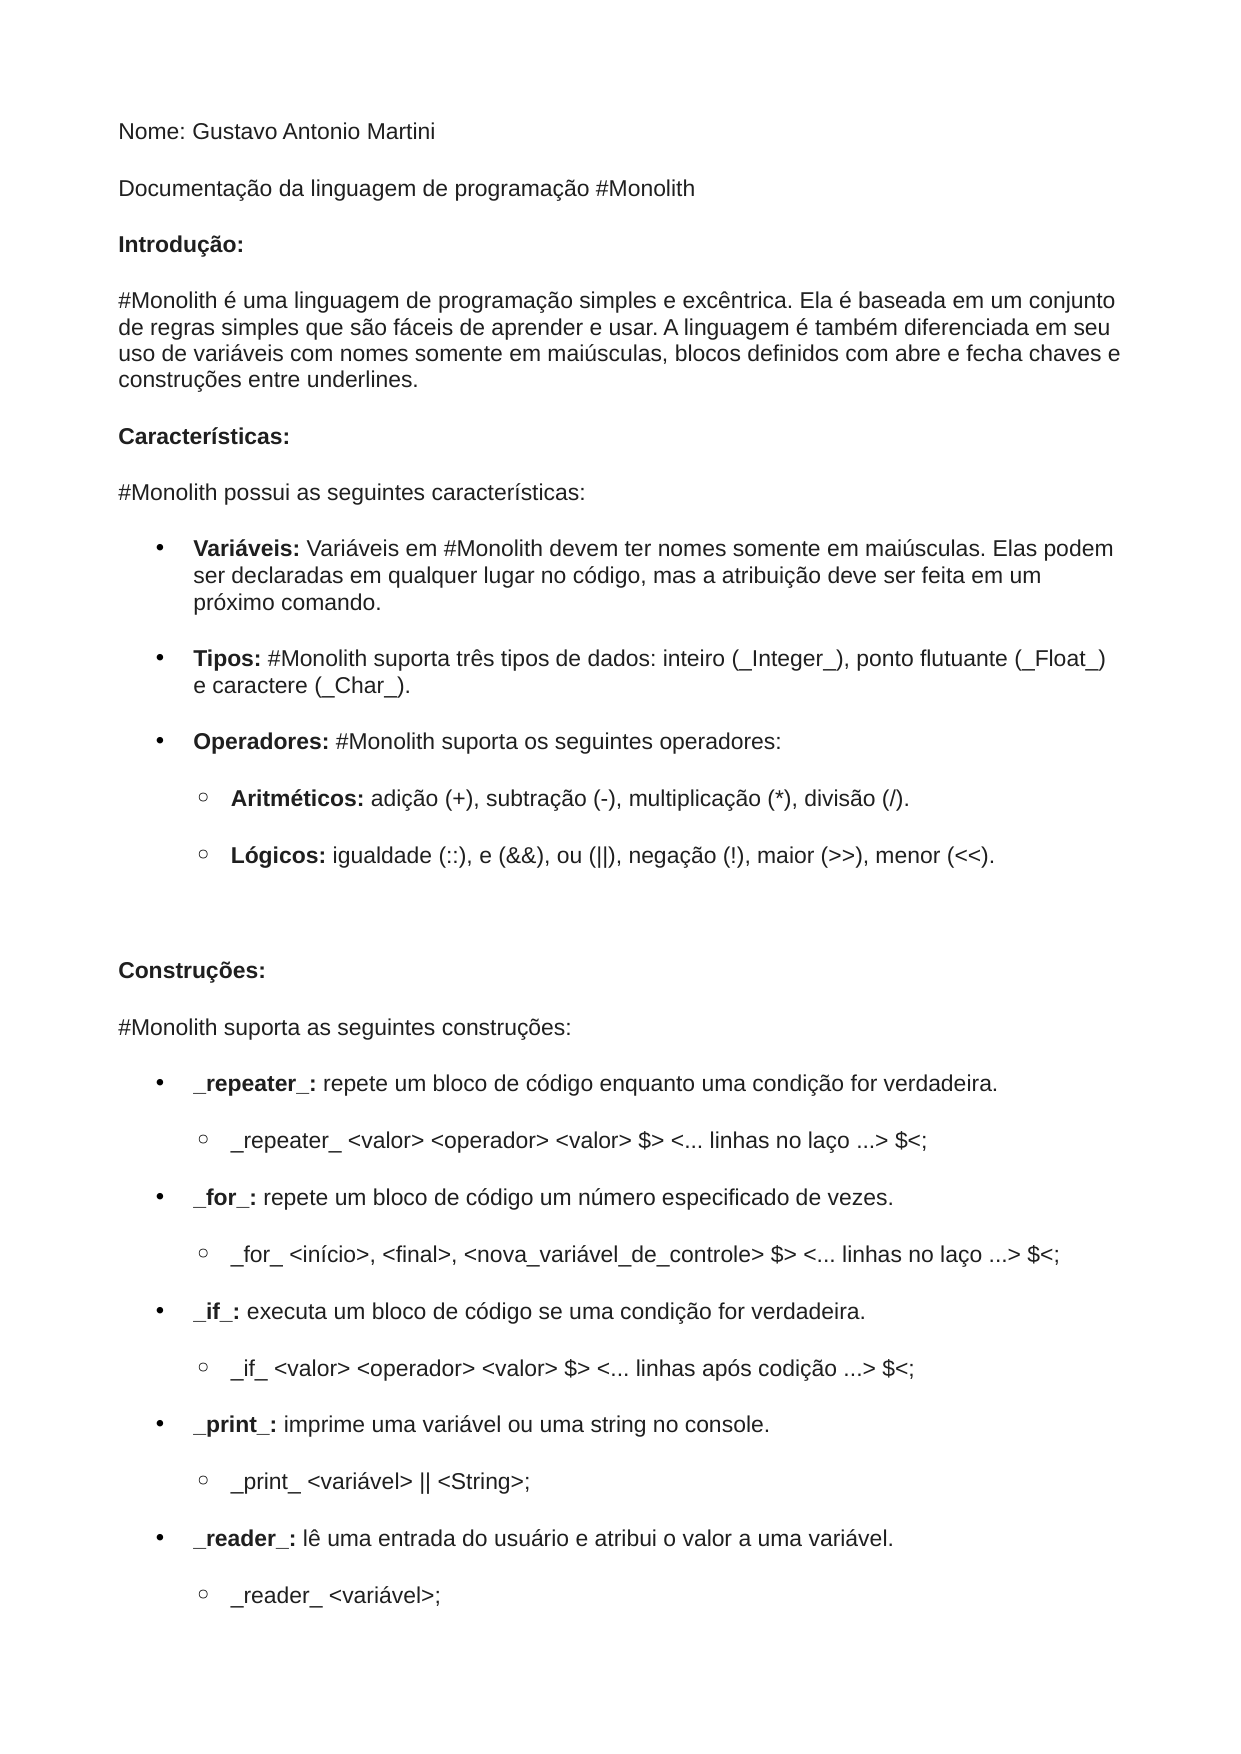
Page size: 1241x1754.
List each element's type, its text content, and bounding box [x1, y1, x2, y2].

text #Monolith possui as seguintes características: [118, 479, 1122, 505]
list _for_: repete um bloco de código um número especificado de vezes. [156, 1184, 1122, 1211]
list Variáveis: Variáveis em #Monolith devem ter nomes somente em maiúsculas. Elas podem ser declaradas em qualquer lugar no código, mas a atribuição deve ser feita em um próximo comando. [156, 535, 1122, 615]
text Documentação da linguagem de programação #Monolith [118, 174, 1122, 201]
list Lógicos: igualdade (::), e (&&), ou (||), negação (!), maior (>>), menor (<<). [193, 842, 1122, 869]
list _repeater_ <valor> <operador> <valor> $> <... linhas no laço ...> $<; [193, 1127, 1122, 1154]
list _repeater_: repete um bloco de código enquanto uma condição for verdadeira. [156, 1070, 1122, 1097]
list _if_: executa um bloco de código se uma condição for verdadeira. [156, 1298, 1122, 1324]
list _print_ <variável> || <String>; [193, 1468, 1122, 1495]
list _for_ <início>, <final>, <nova_variável_de_controle> $> <... linhas no laço ...> $<; [193, 1241, 1122, 1268]
text #Monolith suporta as seguintes construções: [118, 1014, 1122, 1040]
list _reader_: lê uma entrada do usuário e atribui o valor a uma variável. [156, 1525, 1122, 1552]
list Aritméticos: adição (+), subtração (-), multiplicação (*), divisão (/). [193, 785, 1122, 812]
text Introdução: [118, 231, 1122, 257]
list _reader_ <variável>; [193, 1582, 1122, 1609]
text Características: [118, 423, 1122, 449]
list _if_ <valor> <operador> <valor> $> <... linhas após codição ...> $<; [193, 1354, 1122, 1381]
list Tipos: #Monolith suporta três tipos de dados: inteiro (_Integer_), ponto flutuante (_Float_) e caractere (_Char_). [156, 645, 1122, 698]
list Operadores: #Monolith suporta os seguintes operadores: [156, 728, 1122, 755]
text #Monolith é uma linguagem de programação simples e excêntrica. Ela é baseada em um conjunto de regras simples que são fáceis de aprender e usar. A linguagem é também diferenciada em seu uso de variáveis com nomes somente em maiúsculas, blocos definidos com abre e fecha chaves e construções entre underlines. [118, 287, 1122, 393]
text Construções: [118, 957, 1122, 984]
list _print_: imprime uma variável ou uma string no console. [156, 1411, 1122, 1438]
text Nome: Gustavo Antonio Martini [118, 118, 1122, 144]
